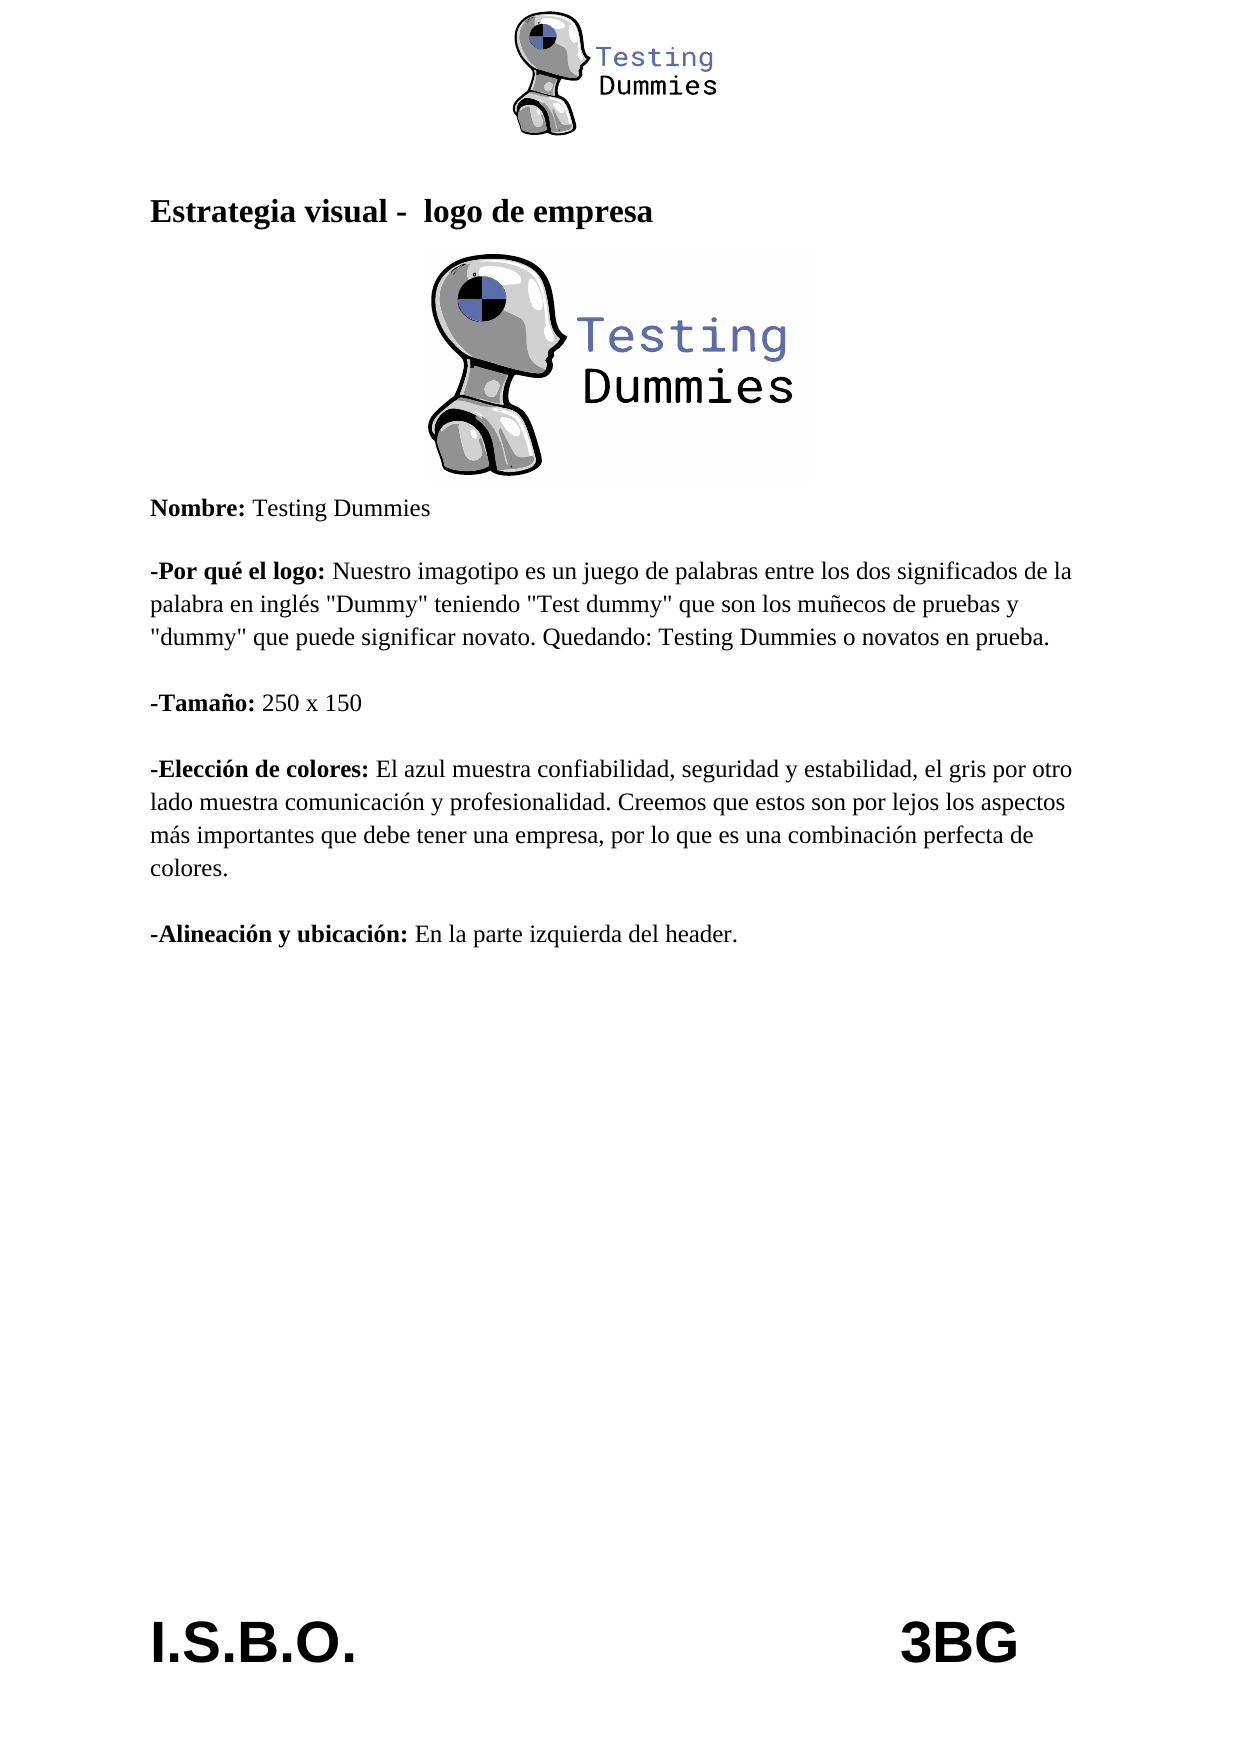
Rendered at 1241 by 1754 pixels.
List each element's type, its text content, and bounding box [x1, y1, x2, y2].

text -Tamaño: 250 x 150 [150, 688, 1090, 717]
subtitle Estrategia visual - logo de empresa [150, 192, 1090, 230]
text -Alineación y ubicación: En la parte izquierda del header. [150, 919, 1090, 948]
text Nombre: Testing Dummies [150, 493, 1090, 521]
text -Elección de colores: El azul muestra confiabilidad, seguridad y estabilidad, el gris por otro lado muestra comunicación y profesionalidad. Creemos que estos son por lejos los aspectos más importantes que debe tener una empresa, por lo que es una combinación perfecta de colores. [150, 754, 1090, 882]
text -Por qué el logo: Nuestro imagotipo es un juego de palabras entre los dos significados de la palabra en inglés "Dummy" teniendo "Test dummy" que son los muñecos de pruebas y "dummy" que puede significar novato. Quedando: Testing Dummies o novatos en prueba. [150, 556, 1090, 651]
